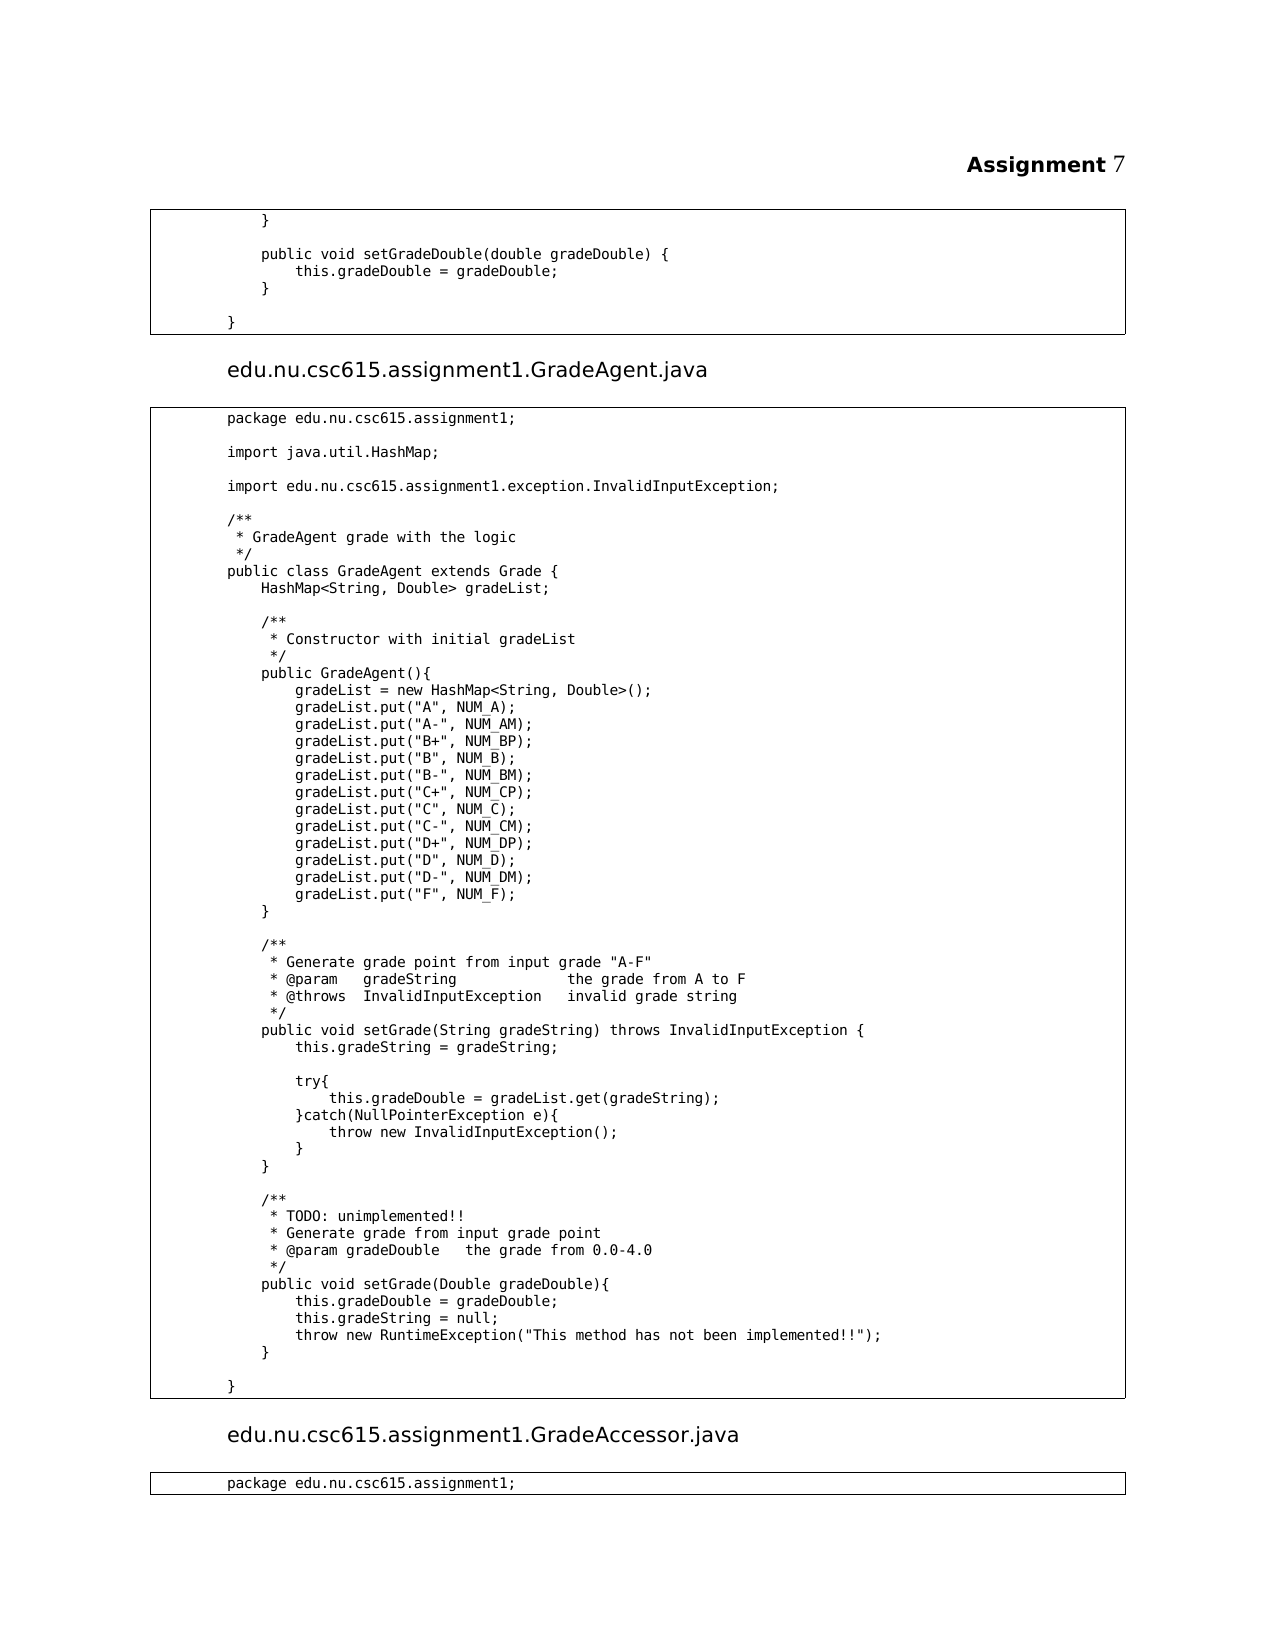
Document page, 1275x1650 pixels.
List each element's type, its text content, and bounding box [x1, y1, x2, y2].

text * @param gradeDouble the grade from 0.0-4.0 [151, 1239, 1125, 1256]
text gradeList.put("A", NUM_A); [151, 696, 1125, 713]
text gradeList.put("D+", NUM_DP); [151, 832, 1125, 849]
text edu.nu.csc615.assignment1.GradeAgent.java [150, 358, 1125, 383]
text } [151, 277, 1125, 297]
text } [151, 900, 1125, 920]
text try{ [151, 1069, 1125, 1086]
text * Generate grade point from input grade "A-F" [151, 951, 1125, 968]
text throw new InvalidInputException(); [151, 1120, 1125, 1137]
text * @throws InvalidInputException invalid grade string [151, 984, 1125, 1002]
text this.gradeDouble = gradeDouble; [151, 260, 1125, 277]
text this.gradeString = gradeString; [151, 1036, 1125, 1056]
text }catch(NullPointerException e){ [151, 1103, 1125, 1120]
text } [151, 1375, 1125, 1398]
text throw new RuntimeException("This method has not been implemented!!"); [151, 1324, 1125, 1341]
text public void setGradeDouble(double gradeDouble) { [151, 243, 1125, 260]
text /** [151, 611, 1125, 628]
text public void setGrade(String gradeString) throws InvalidInputException { [151, 1018, 1125, 1036]
text gradeList.put("A-", NUM_AM); [151, 713, 1125, 730]
text this.gradeDouble = gradeDouble; [151, 1290, 1125, 1307]
text gradeList.put("B-", NUM_BM); [151, 764, 1125, 781]
text /** [151, 509, 1125, 526]
text public class GradeAgent extends Grade { [151, 560, 1125, 577]
text } [151, 1341, 1125, 1361]
text public void setGrade(Double gradeDouble){ [151, 1273, 1125, 1290]
text package edu.nu.csc615.assignment1; [151, 1473, 1125, 1494]
text this.gradeString = null; [151, 1307, 1125, 1324]
text } [151, 311, 1125, 334]
text gradeList.put("B", NUM_B); [151, 747, 1125, 764]
text gradeList = new HashMap<String, Double>(); [151, 679, 1125, 696]
text gradeList.put("C+", NUM_CP); [151, 781, 1125, 798]
text gradeList.put("C", NUM_C); [151, 798, 1125, 815]
text * Constructor with initial gradeList [151, 628, 1125, 645]
text edu.nu.csc615.assignment1.GradeAccessor.java [150, 1423, 1125, 1447]
text */ [151, 1002, 1125, 1018]
text * TODO: unimplemented!! [151, 1205, 1125, 1222]
text /** [151, 934, 1125, 951]
text gradeList.put("C-", NUM_CM); [151, 815, 1125, 832]
text * Generate grade from input grade point [151, 1222, 1125, 1239]
text * @param gradeString the grade from A to F [151, 968, 1125, 984]
text } [151, 210, 1125, 229]
text */ [151, 645, 1125, 662]
text public GradeAgent(){ [151, 662, 1125, 679]
text package edu.nu.csc615.assignment1; [151, 408, 1125, 427]
text */ [151, 543, 1125, 560]
text * GradeAgent grade with the logic [151, 526, 1125, 543]
text import java.util.HashMap; [151, 441, 1125, 461]
text gradeList.put("D-", NUM_DM); [151, 866, 1125, 883]
text gradeList.put("D", NUM_D); [151, 849, 1125, 866]
text } [151, 1137, 1125, 1154]
text /** [151, 1188, 1125, 1205]
text } [151, 1154, 1125, 1174]
text import edu.nu.csc615.assignment1.exception.InvalidInputException; [151, 475, 1125, 495]
text */ [151, 1256, 1125, 1273]
text gradeList.put("F", NUM_F); [151, 883, 1125, 900]
text HashMap<String, Double> gradeList; [151, 577, 1125, 597]
text gradeList.put("B+", NUM_BP); [151, 730, 1125, 747]
text this.gradeDouble = gradeList.get(gradeString); [151, 1086, 1125, 1103]
